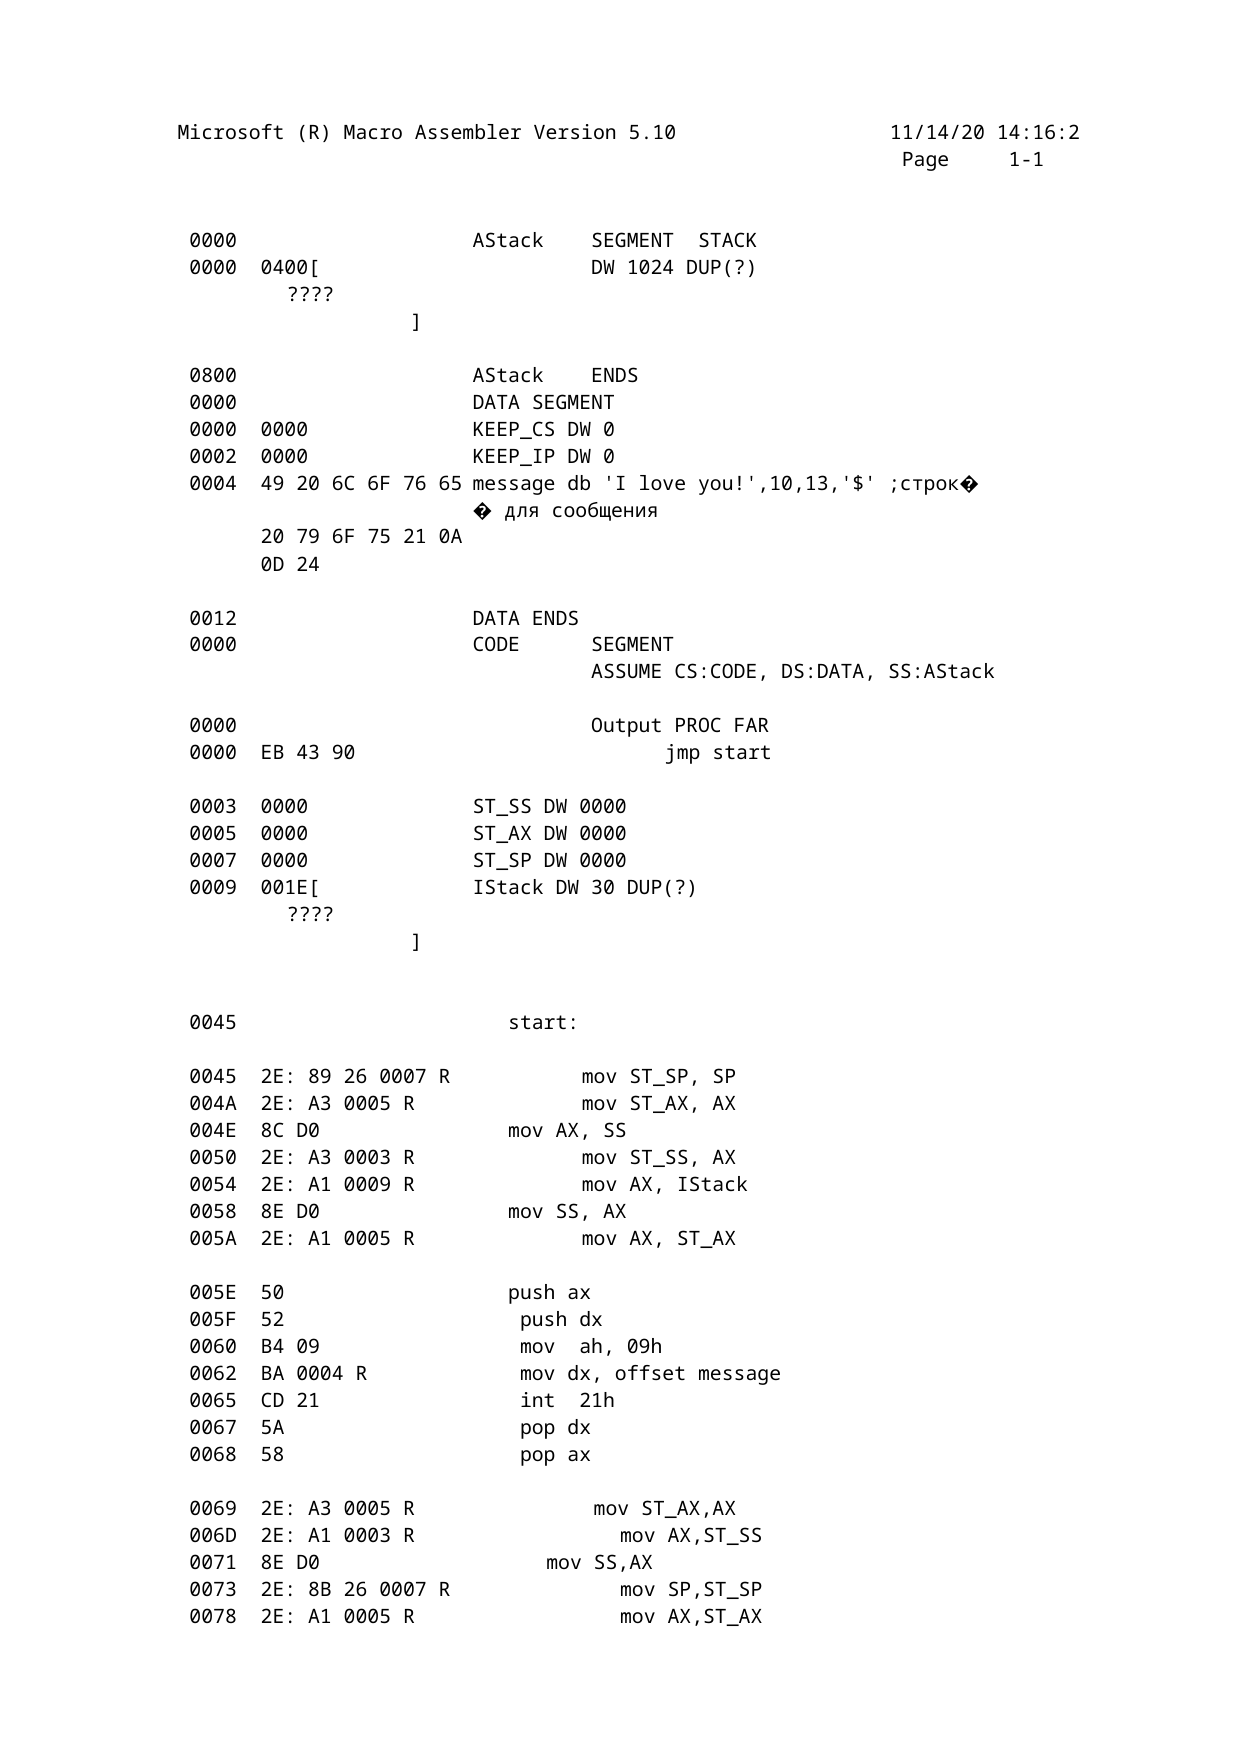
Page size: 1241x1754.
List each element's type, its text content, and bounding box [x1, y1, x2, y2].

text 0078 2E: A1 0005 R mov AX,ST_AX [177, 1602, 1152, 1629]
text 0D 24 [177, 550, 1152, 577]
text 005A 2E: A1 0005 R mov AX, ST_AX [177, 1224, 1152, 1251]
text 004A 2E: A3 0005 R mov ST_AX, AX [177, 1089, 1152, 1116]
text 0000 DATA SEGMENT [177, 388, 1152, 415]
text ] [177, 927, 1152, 954]
text 0071 8E D0 mov SS,AX [177, 1548, 1152, 1575]
text 0062 BA 0004 R mov dx, offset message [177, 1359, 1152, 1386]
text 20 79 6F 75 21 0A [177, 523, 1152, 550]
text ???? [177, 280, 1152, 307]
text 0065 CD 21 int 21h [177, 1386, 1152, 1413]
text 0002 0000 KEEP_IP DW 0 [177, 442, 1152, 469]
text 0045 2E: 89 26 0007 R mov ST_SP, SP [177, 1062, 1152, 1089]
text 005E 50 push ax [177, 1278, 1152, 1305]
text 0004 49 20 6C 6F 76 65 message db 'I love you!',10,13,'$' ;строк� [177, 469, 1152, 496]
text 0000 0400[ DW 1024 DUP(?) [177, 253, 1152, 280]
text 0058 8E D0 mov SS, AX [177, 1197, 1152, 1224]
text 0009 001E[ IStack DW 30 DUP(?) [177, 873, 1152, 901]
text 0000 CODE SEGMENT [177, 631, 1152, 658]
text 0000 AStack SEGMENT STACK [177, 226, 1152, 253]
text 0000 0000 KEEP_CS DW 0 [177, 415, 1152, 442]
text 0045 start: [177, 1008, 1152, 1035]
text 0068 58 pop ax [177, 1440, 1152, 1467]
text ] [177, 307, 1152, 334]
text 004E 8C D0 mov AX, SS [177, 1116, 1152, 1143]
text 0800 AStack ENDS [177, 361, 1152, 388]
text 0054 2E: A1 0009 R mov AX, IStack [177, 1170, 1152, 1197]
text 0060 B4 09 mov ah, 09h [177, 1332, 1152, 1359]
text 0012 DATA ENDS [177, 604, 1152, 631]
text 0067 5A pop dx [177, 1413, 1152, 1440]
text 0050 2E: A3 0003 R mov ST_SS, AX [177, 1143, 1152, 1170]
text 0073 2E: 8B 26 0007 R mov SP,ST_SP [177, 1575, 1152, 1602]
text 0069 2E: A3 0005 R mov ST_AX,AX [177, 1494, 1152, 1521]
text 005F 52 push dx [177, 1305, 1152, 1332]
text 0003 0000 ST_SS DW 0000 [177, 793, 1152, 819]
text ASSUME CS:CODE, DS:DATA, SS:AStack [177, 658, 1152, 685]
text 0007 0000 ST_SP DW 0000 [177, 847, 1152, 873]
text 0005 0000 ST_AX DW 0000 [177, 819, 1152, 847]
text 006D 2E: A1 0003 R mov AX,ST_SS [177, 1521, 1152, 1548]
text Microsoft (R) Macro Assembler Version 5.10 11/14/20 14:16:2 [177, 118, 1152, 145]
text � для сообщения [177, 496, 1152, 523]
text 0000 EB 43 90 jmp start [177, 739, 1152, 766]
text ???? [177, 901, 1152, 927]
text 0000 Output PROC FAR [177, 712, 1152, 739]
text Page 1-1 [177, 145, 1152, 172]
